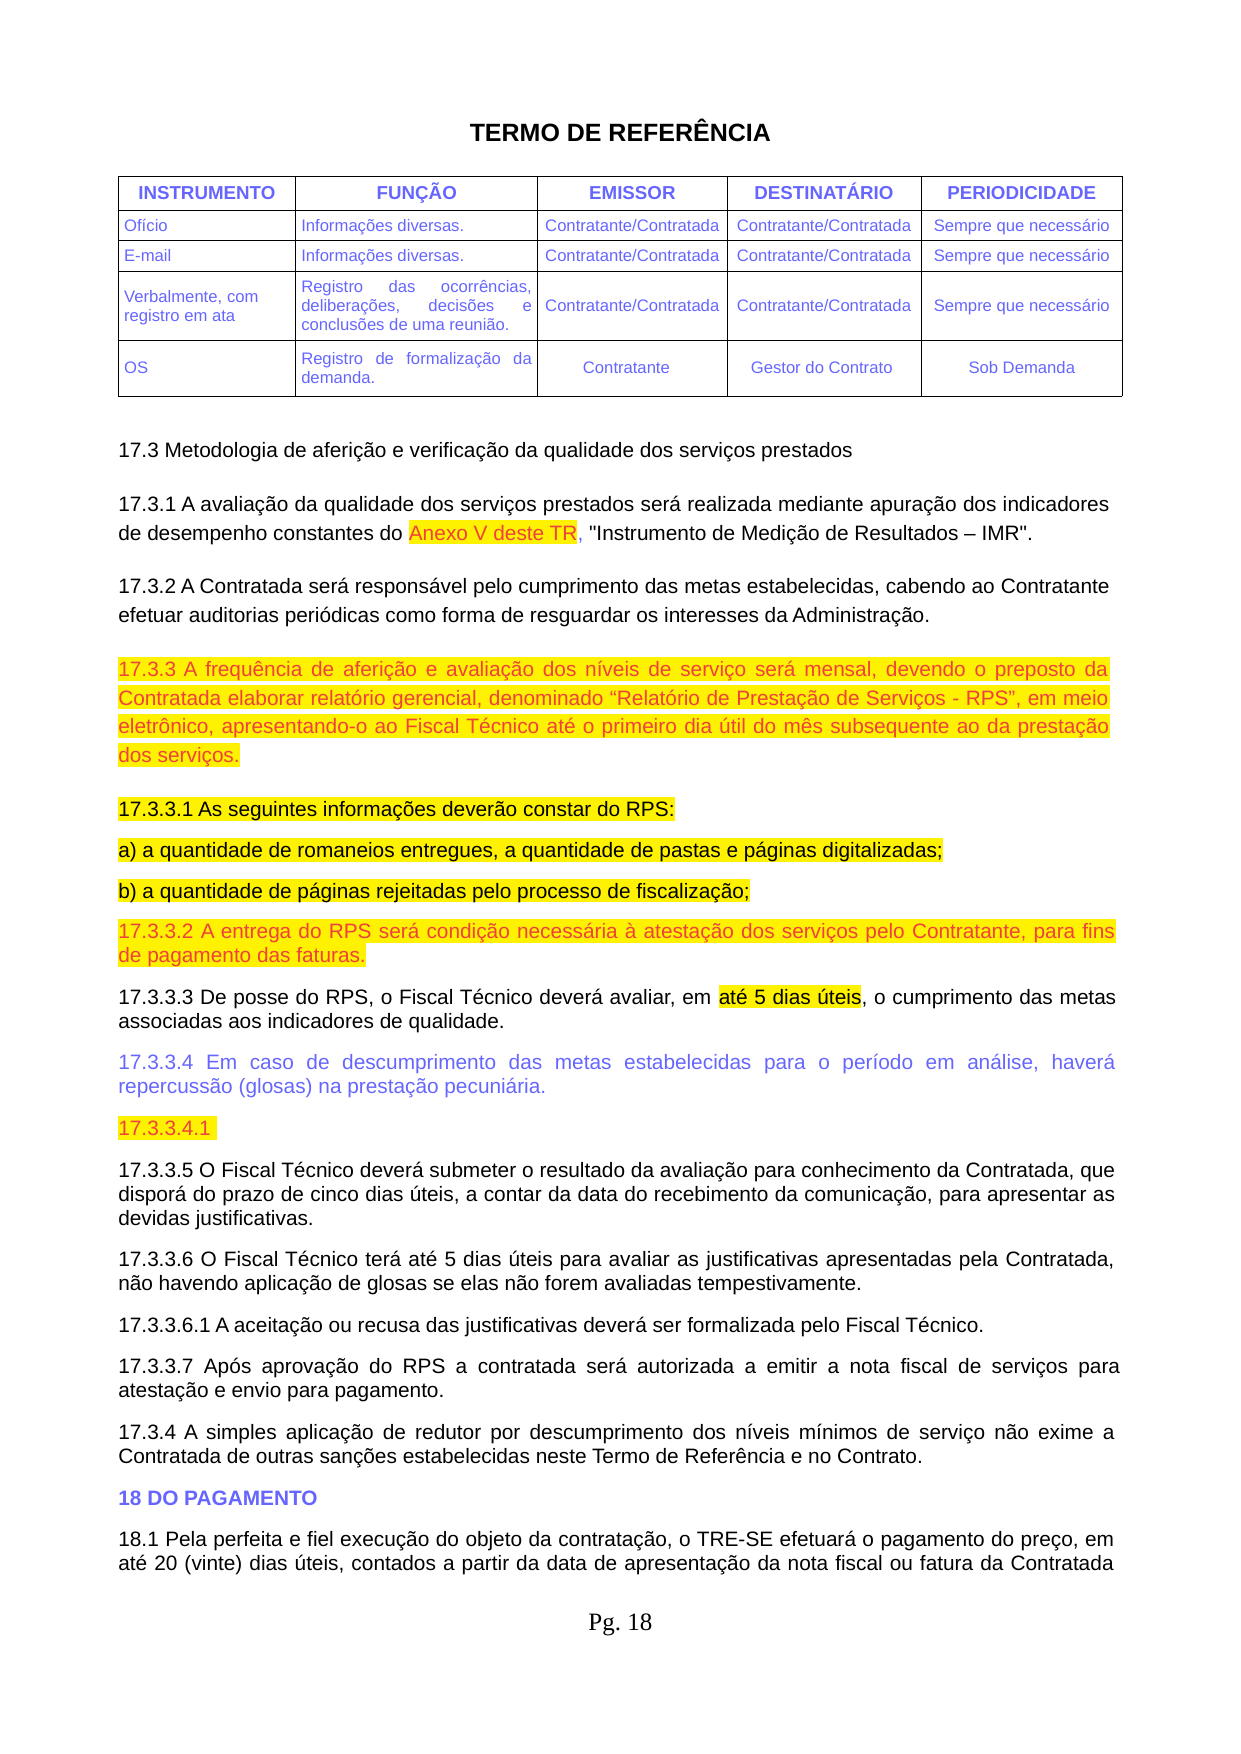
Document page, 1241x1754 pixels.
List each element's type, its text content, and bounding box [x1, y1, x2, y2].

table_cell Sempre que necessário [922, 211, 1122, 240]
table_header FUNÇÃO [296, 177, 537, 209]
table_cell Contratante/Contratada [728, 241, 921, 271]
text 17.3.2 A Contratada será responsável pelo cumprimento das metas estabelecidas, cabendo ao Contratante efetuar auditorias periódicas como forma de resguardar os interesses da Administração. [118, 574, 1110, 627]
table_cell Sob Demanda [922, 341, 1122, 396]
text 18.1 Pela perfeita e fiel execução do objeto da contratação, o TRE-SE efetuará o pagamento do preço, em até 20 (vinte) dias úteis, contados a partir da data de apresentação da nota fiscal ou fatura da Contratada [118, 1527, 1116, 1575]
text b) a quantidade de páginas rejeitadas pelo processo de fiscalização; [118, 878, 1122, 902]
table_cell Informações diversas. [296, 211, 537, 240]
table_cell E-mail [119, 241, 295, 271]
table_cell Contratante [538, 341, 727, 396]
table_cell Contratante/Contratada [538, 241, 727, 271]
text 17.3.3.2 A entrega do RPS será condição necessária à atestação dos serviços pelo Contratante, para fins de pagamento das faturas. [118, 919, 1116, 967]
table_header EMISSOR [538, 177, 727, 209]
text 17.3.3.4 Em caso de descumprimento das metas estabelecidas para o período em análise, haverá repercussão (glosas) na prestação pecuniária. [118, 1050, 1116, 1098]
text 17.3 Metodologia de aferição e verificação da qualidade dos serviços prestados [118, 437, 1116, 461]
table_cell Contratante/Contratada [728, 211, 921, 240]
table_cell Gestor do Contrato [728, 341, 921, 396]
text 17.3.3.5 O Fiscal Técnico deverá submeter o resultado da avaliação para conhecimento da Contratada, que disporá do prazo de cinco dias úteis, a contar da data do recebimento da comunicação, para apresentar as devidas justificativas. [118, 1157, 1116, 1229]
text 17.3.4 A simples aplicação de redutor por descumprimento dos níveis mínimos de serviço não exime a Contratada de outras sanções estabelecidas neste Termo de Referência e no Contrato. [118, 1420, 1116, 1468]
table_cell Contratante/Contratada [538, 272, 727, 340]
text 17.3.3.3 De posse do RPS, o Fiscal Técnico deverá avaliar, em até 5 dias úteis, o cumprimento das metas associadas aos indicadores de qualidade. [118, 984, 1116, 1032]
text 17.3.3.1 As seguintes informações deverão constar do RPS: [118, 797, 1110, 821]
table_header INSTRUMENTO [119, 177, 295, 209]
text 17.3.3.7 Após aprovação do RPS a contratada será autorizada a emitir a nota fiscal de serviços para atestação e envio para pagamento. [118, 1354, 1122, 1402]
table_cell Registro das ocorrências, deliberações, decisões e conclusões de uma reunião. [296, 272, 537, 340]
table_cell Informações diversas. [296, 241, 537, 271]
text 18 DO PAGAMENTO [118, 1486, 1116, 1509]
table_cell Sempre que necessário [922, 272, 1122, 340]
text 17.3.3.6 O Fiscal Técnico terá até 5 dias úteis para avaliar as justificativas apresentadas pela Contratada, não havendo aplicação de glosas se elas não forem avaliadas tempestivamente. [118, 1247, 1116, 1295]
table_cell Contratante/Contratada [728, 272, 921, 340]
text a) a quantidade de romaneios entregues, a quantidade de pastas e páginas digitalizadas; [118, 838, 1122, 862]
table_header DESTINATÁRIO [728, 177, 921, 209]
text 17.3.3.4.1 [118, 1116, 1116, 1140]
table_cell Verbalmente, com registro em ata [119, 272, 295, 340]
table_cell Contratante/Contratada [538, 211, 727, 240]
text 17.3.3 A frequência de aferição e avaliação dos níveis de serviço será mensal, devendo o preposto da Contratada elaborar relatório gerencial, denominado “Relatório de Prestação de Serviços - RPS”, em meio eletrônico, apresentando-o ao Fiscal Técnico até o primeiro dia útil do mês subsequente ao da prestação dos serviços. [118, 657, 1110, 767]
table_cell Sempre que necessário [922, 241, 1122, 271]
table_cell OS [119, 341, 295, 396]
table_cell Registro de formalização da demanda. [296, 341, 537, 396]
text 17.3.1 A avaliação da qualidade dos serviços prestados será realizada mediante apuração dos indicadores de desempenho constantes do Anexo V deste TR, "Instrumento de Medição de Resultados – IMR". [118, 492, 1110, 544]
text 17.3.3.6.1 A aceitação ou recusa das justificativas deverá ser formalizada pelo Fiscal Técnico. [118, 1313, 1116, 1337]
table_header PERIODICIDADE [922, 177, 1122, 209]
table_cell Ofício [119, 211, 295, 240]
